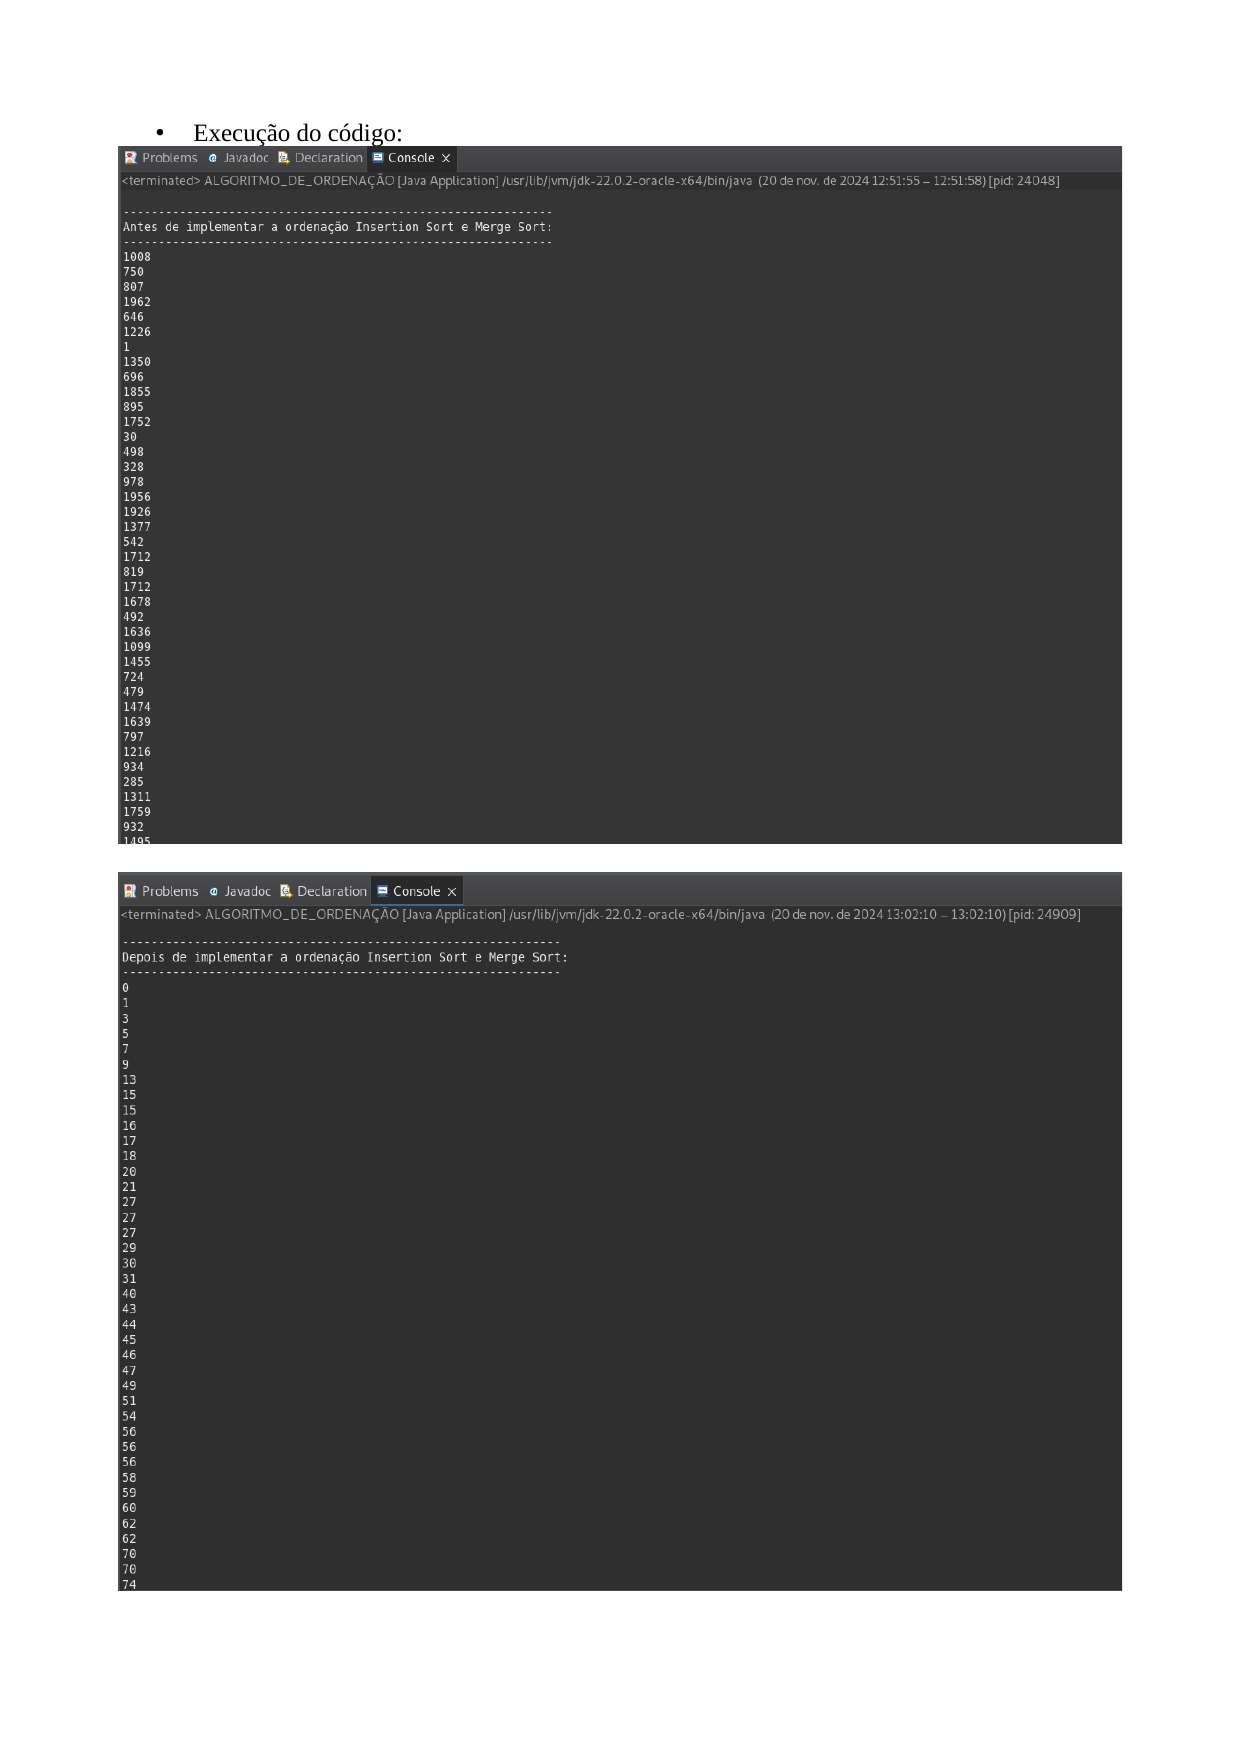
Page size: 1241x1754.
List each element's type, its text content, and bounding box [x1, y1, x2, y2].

picture [118, 146, 1123, 844]
picture [118, 872, 1123, 1591]
list Execução do código: [156, 118, 1122, 146]
